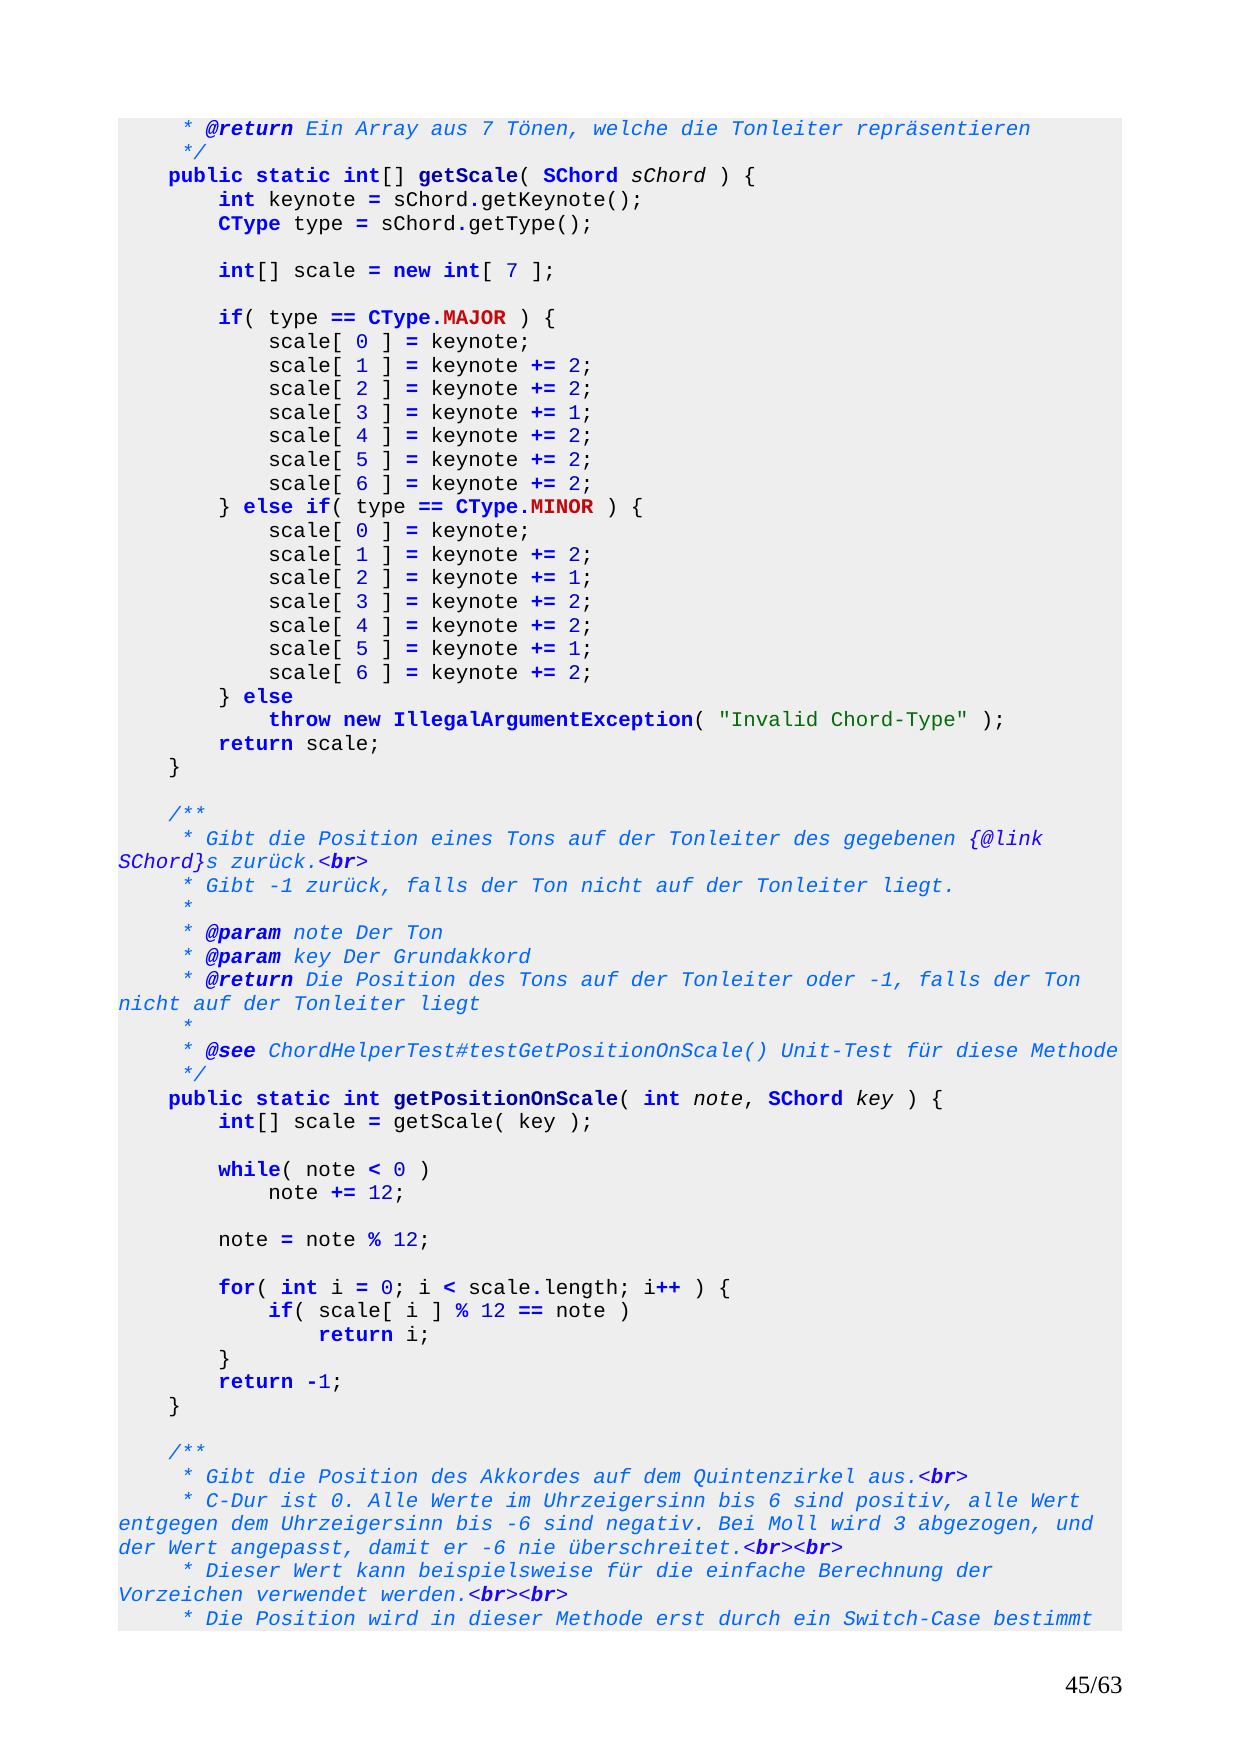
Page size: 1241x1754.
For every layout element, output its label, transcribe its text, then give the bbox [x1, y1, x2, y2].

text scale[ 4 ] = keynote += 2; [118, 615, 1122, 638]
text while( note < 0 ) [118, 1158, 1122, 1182]
text * @param key Der Grundakkord [118, 946, 1122, 969]
text if( type == CType.MAJOR ) { [118, 307, 1122, 331]
text /** [118, 804, 1122, 827]
text scale[ 0 ] = keynote; [118, 520, 1122, 544]
text * @return Die Position des Tons auf der Tonleiter oder -1, falls der Ton nicht auf der Tonleiter liegt [118, 969, 1122, 1017]
text * Die Position wird in dieser Methode erst durch ein Switch-Case bestimmt [118, 1608, 1122, 1631]
text * Dieser Wert kann beispielsweise für die einfache Berechnung der Vorzeichen verwendet werden.<br><br> [118, 1561, 1122, 1608]
text scale[ 2 ] = keynote += 1; [118, 567, 1122, 591]
text } [118, 757, 1122, 780]
text * @see ChordHelperTest#testGetPositionOnScale() Unit-Test für diese Methode [118, 1040, 1122, 1064]
text * [118, 1017, 1122, 1040]
text return i; [118, 1324, 1122, 1348]
text * @param note Der Ton [118, 922, 1122, 946]
text */ [118, 142, 1122, 165]
text } [118, 1348, 1122, 1371]
text note += 12; [118, 1182, 1122, 1206]
text * @return Ein Array aus 7 Tönen, welche die Tonleiter repräsentieren [118, 118, 1122, 142]
text if( scale[ i ] % 12 == note ) [118, 1300, 1122, 1324]
text throw new IllegalArgumentException( "Invalid Chord-Type" ); [118, 709, 1122, 733]
text scale[ 6 ] = keynote += 2; [118, 662, 1122, 686]
text return scale; [118, 733, 1122, 757]
text return -1; [118, 1371, 1122, 1395]
text scale[ 5 ] = keynote += 2; [118, 449, 1122, 473]
text scale[ 2 ] = keynote += 2; [118, 378, 1122, 402]
text * Gibt die Position eines Tons auf der Tonleiter des gegebenen {@link SChord}s zurück.<br> [118, 827, 1122, 875]
text scale[ 3 ] = keynote += 1; [118, 402, 1122, 426]
text scale[ 1 ] = keynote += 2; [118, 354, 1122, 378]
text /** [118, 1442, 1122, 1466]
text int[] scale = getScale( key ); [118, 1111, 1122, 1135]
text * [118, 898, 1122, 922]
text } else if( type == CType.MINOR ) { [118, 496, 1122, 520]
text scale[ 4 ] = keynote += 2; [118, 426, 1122, 449]
text public static int[] getScale( SChord sChord ) { [118, 165, 1122, 189]
text scale[ 0 ] = keynote; [118, 331, 1122, 354]
text note = note % 12; [118, 1229, 1122, 1253]
text */ [118, 1064, 1122, 1088]
text CType type = sChord.getType(); [118, 213, 1122, 236]
text int keynote = sChord.getKeynote(); [118, 189, 1122, 213]
text } [118, 1395, 1122, 1419]
text scale[ 1 ] = keynote += 2; [118, 544, 1122, 567]
text scale[ 6 ] = keynote += 2; [118, 473, 1122, 496]
text scale[ 5 ] = keynote += 1; [118, 638, 1122, 662]
text scale[ 3 ] = keynote += 2; [118, 591, 1122, 615]
text for( int i = 0; i < scale.length; i++ ) { [118, 1277, 1122, 1300]
text * Gibt die Position des Akkordes auf dem Quintenzirkel aus.<br> [118, 1466, 1122, 1489]
text int[] scale = new int[ 7 ]; [118, 260, 1122, 284]
text } else [118, 686, 1122, 709]
text * C-Dur ist 0. Alle Werte im Uhrzeigersinn bis 6 sind positiv, alle Wert entgegen dem Uhrzeigersinn bis -6 sind negativ. Bei Moll wird 3 abgezogen, und der Wert angepasst, damit er -6 nie überschreitet.<br><br> [118, 1489, 1122, 1561]
text * Gibt -1 zurück, falls der Ton nicht auf der Tonleiter liegt. [118, 875, 1122, 898]
text public static int getPositionOnScale( int note, SChord key ) { [118, 1088, 1122, 1111]
